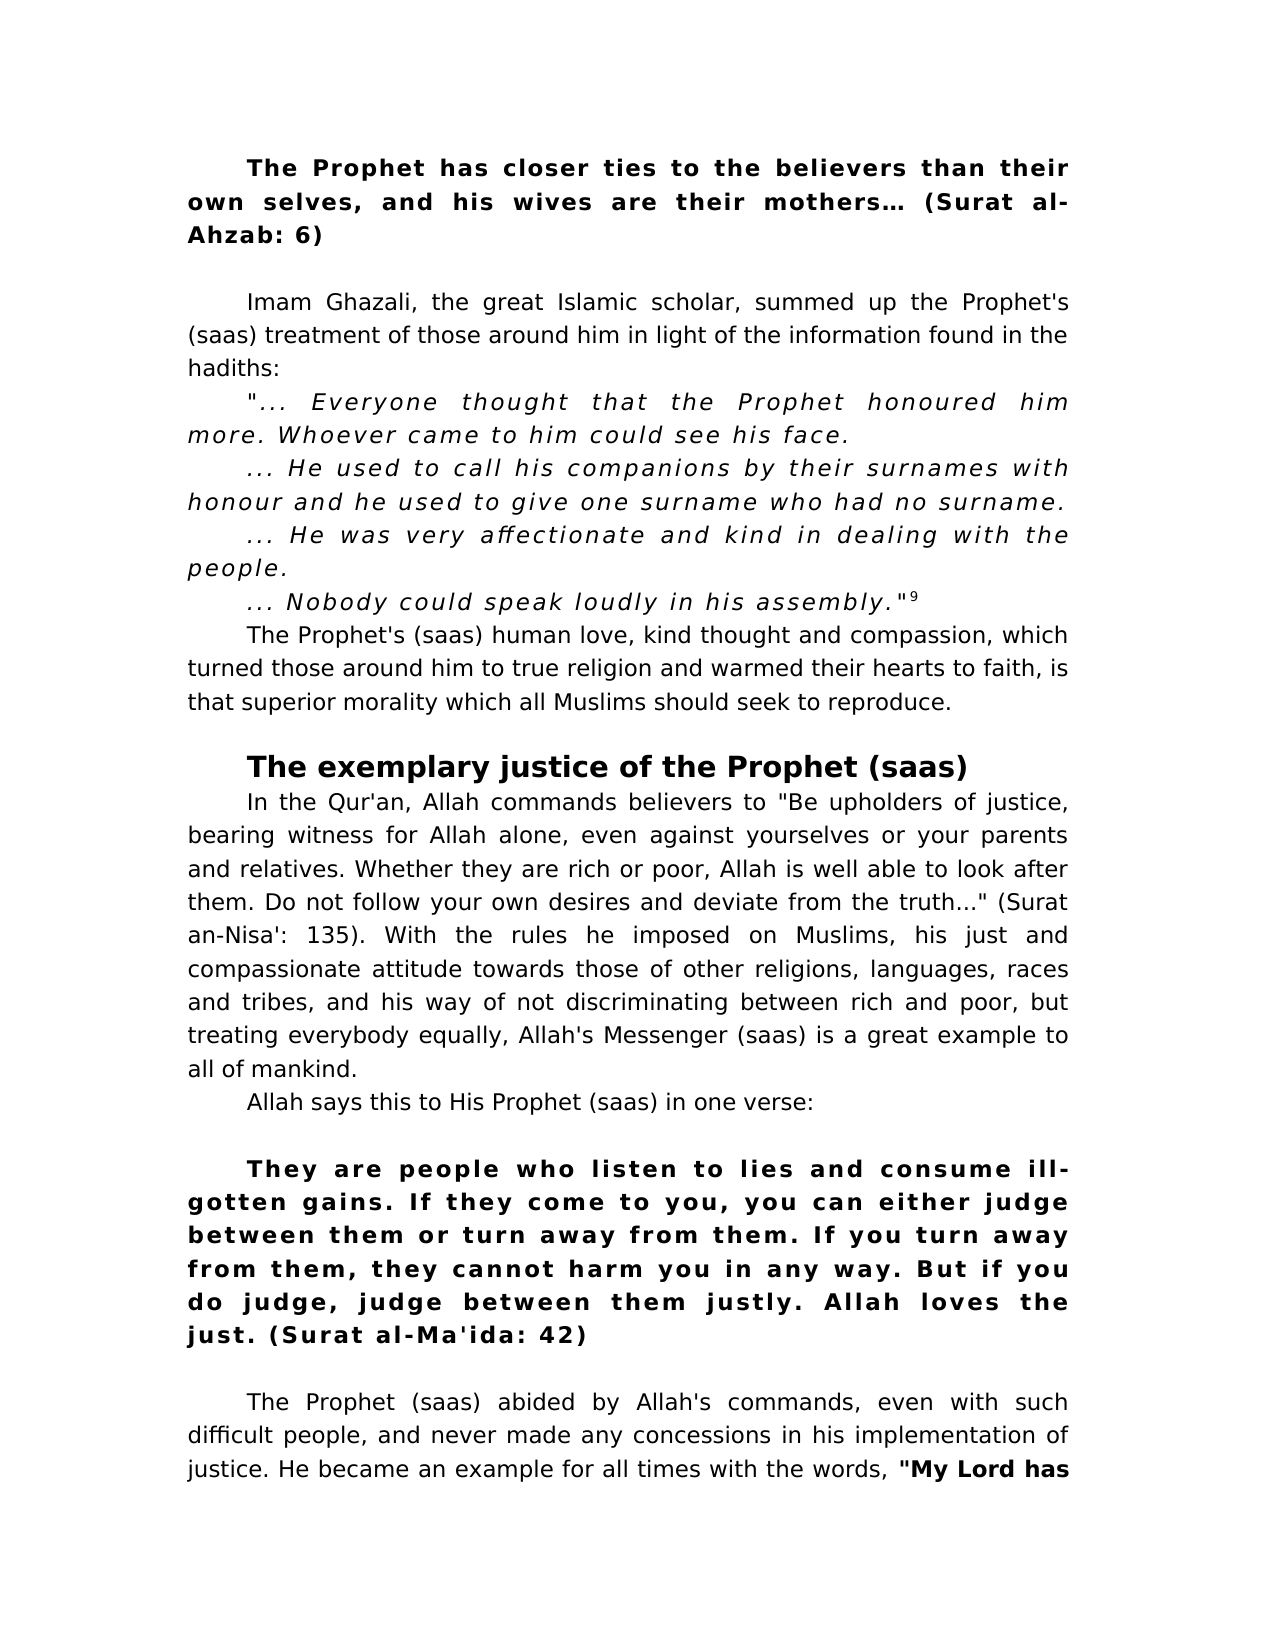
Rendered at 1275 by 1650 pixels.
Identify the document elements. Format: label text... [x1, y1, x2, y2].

text The exemplary justice of the Prophet (saas) [187, 750, 1070, 784]
text The Prophet's (saas) human love, kind thought and compassion, which turned those around him to true religion and warmed their hearts to faith, is that superior morality which all Muslims should seek to reproduce. [187, 617, 1070, 717]
text Imam Ghazali, the great Islamic scholar, summed up the Prophet's (saas) treatment of those around him in light of the information found in the hadiths: [187, 283, 1070, 383]
text They are people who listen to lies and consume ill-gotten gains. If they come to you, you can either judge between them or turn away from them. If you turn away from them, they cannot harm you in any way. But if you do judge, judge between them justly. Allah loves the just. (Surat al-Ma'ida: 42) [187, 1151, 1070, 1351]
text ... He was very affectionate and kind in dealing with the people. [187, 517, 1070, 583]
text The Prophet (saas) abided by Allah's commands, even with such difficult people, and never made any concessions in his implementation of justice. He became an example for all times with the words, "My Lord has [187, 1384, 1070, 1484]
text ... Nobody could speak loudly in his assembly."9 [187, 583, 1070, 617]
text The Prophet has closer ties to the believers than their own selves, and his wives are their mothers… (Surat al-Ahzab: 6) [187, 150, 1070, 250]
text In the Qur'an, Allah commands believers to "Be upholders of justice, bearing witness for Allah alone, even against yourselves or your parents and relatives. Whether they are rich or poor, Allah is well able to look after them. Do not follow your own desires and deviate from the truth..." (Surat an-Nisa': 135). With the rules he imposed on Muslims, his just and compassionate attitude towards those of other religions, languages, races and tribes, and his way of not discriminating between rich and poor, but treating everybody equally, Allah's Messenger (saas) is a great example to all of mankind. [187, 784, 1070, 1084]
text ... He used to call his companions by their surnames with honour and he used to give one surname who had no surname. [187, 450, 1070, 517]
text Allah says this to His Prophet (saas) in one verse: [187, 1084, 1070, 1117]
text "... Everyone thought that the Prophet honoured him more. Whoever came to him could see his face. [187, 383, 1070, 450]
